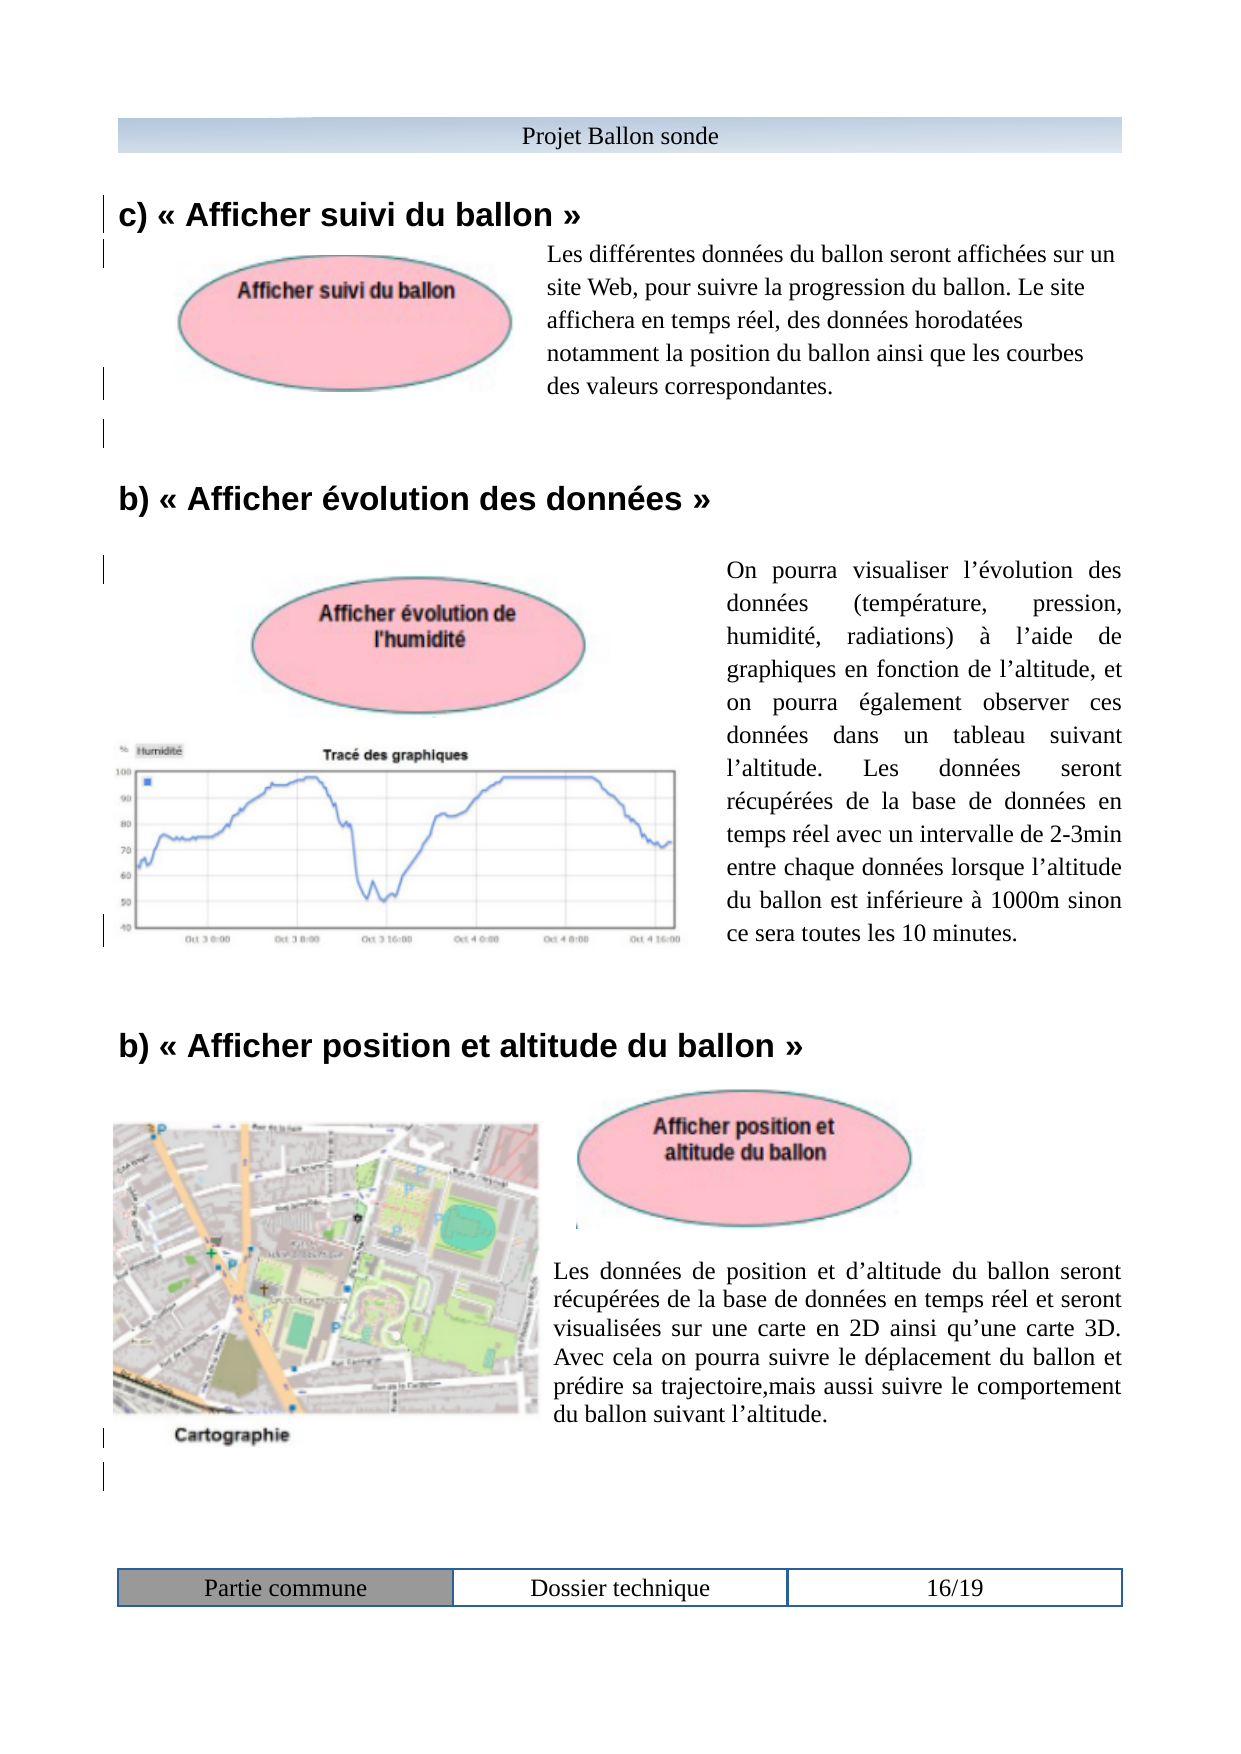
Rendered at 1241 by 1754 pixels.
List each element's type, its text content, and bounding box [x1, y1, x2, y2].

picture [157, 255, 514, 392]
picture [112, 738, 701, 949]
picture [112, 1121, 545, 1448]
subtitle b) « Afficher évolution des données » [118, 479, 1122, 518]
text On pourra visualiser l’évolution des données (température, pression, humidité, radiations) à l’aide de graphiques en fonction de l’altitude, et on pourra également observer ces données dans un tableau suivant l’altitude. Les données seront récupérées de la base de données en temps réel avec un intervalle de 2-3min entre chaque données lorsque l’altitude du ballon est inférieure à 1000m sinon ce sera toutes les 10 minutes. [726, 555, 1122, 947]
picture [174, 550, 614, 718]
subtitle c) « Afficher suivi du ballon » [118, 195, 1122, 233]
text Les différentes données du ballon seront affichées sur un site Web, pour suivre la progression du ballon. Le site affichera en temps réel, des données horodatées notamment la position du ballon ainsi que les courbes des valeurs correspondantes. [118, 239, 1122, 448]
subtitle b) « Afficher position et altitude du ballon » [118, 1026, 1122, 1064]
text Les données de position et d’altitude du ballon seront récupérées de la base de données en temps réel et seront visualisées sur une carte en 2D ainsi qu’une carte 3D. Avec cela on pourra suivre le déplacement du ballon et prédire sa trajectoire,mais aussi suivre le comportement du ballon suivant l’altitude. [118, 1118, 1122, 1428]
picture [576, 1089, 927, 1229]
